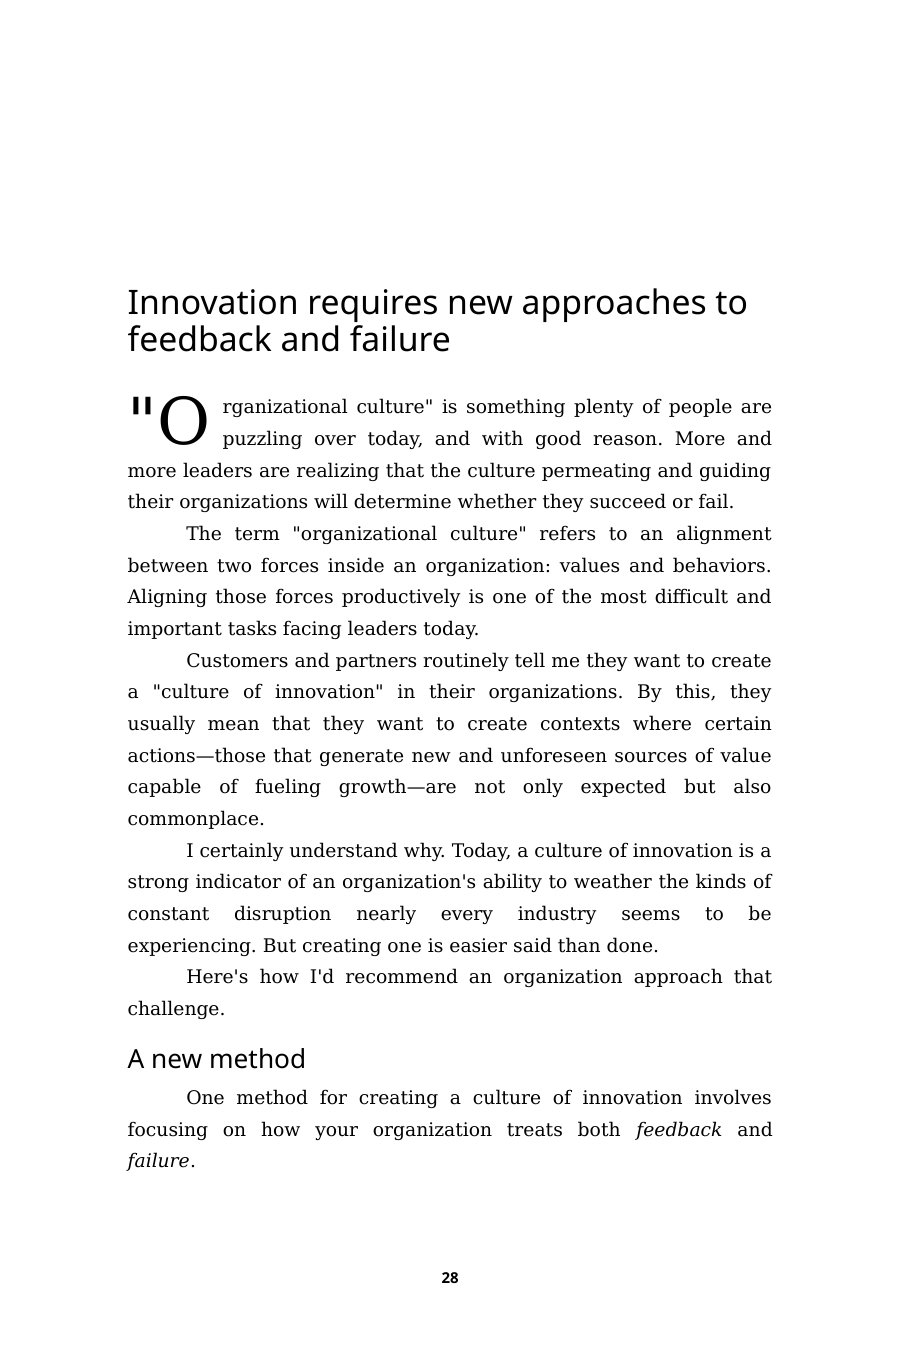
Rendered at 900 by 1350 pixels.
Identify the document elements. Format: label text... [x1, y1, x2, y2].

text Customers and partners routinely tell me they want to create a "culture of innovation" in their organizations. By this, they usually mean that they want to create contexts where certain actions—those that generate new and unforeseen sources of value capable of fueling growth—are not only expected but also commonplace. [127, 650, 772, 830]
subtitle Innovation requires new approaches to feedback and failure [127, 283, 772, 361]
text The term "organizational culture" refers to an alignment between two forces inside an organization: values and behaviors. Aligning those forces productively is one of the most difficult and important tasks facing leaders today. [127, 523, 772, 640]
subtitle A new method [127, 1044, 772, 1074]
text One method for creating a culture of innovation involves focusing on how your organization treats both feedback and failure. [127, 1087, 772, 1172]
text Here's how I'd recommend an organization approach that challenge. [127, 966, 772, 1020]
text "Organizational culture" is something plenty of people are puzzling over today, and with good reason. More and more leaders are realizing that the culture permeating and guiding their organizations will determine whether they succeed or fail. [127, 396, 772, 513]
text I certainly understand why. Today, a culture of innovation is a strong indicator of an organization's ability to weather the kinds of constant disruption nearly every industry seems to be experiencing. But creating one is easier said than done. [127, 840, 772, 957]
